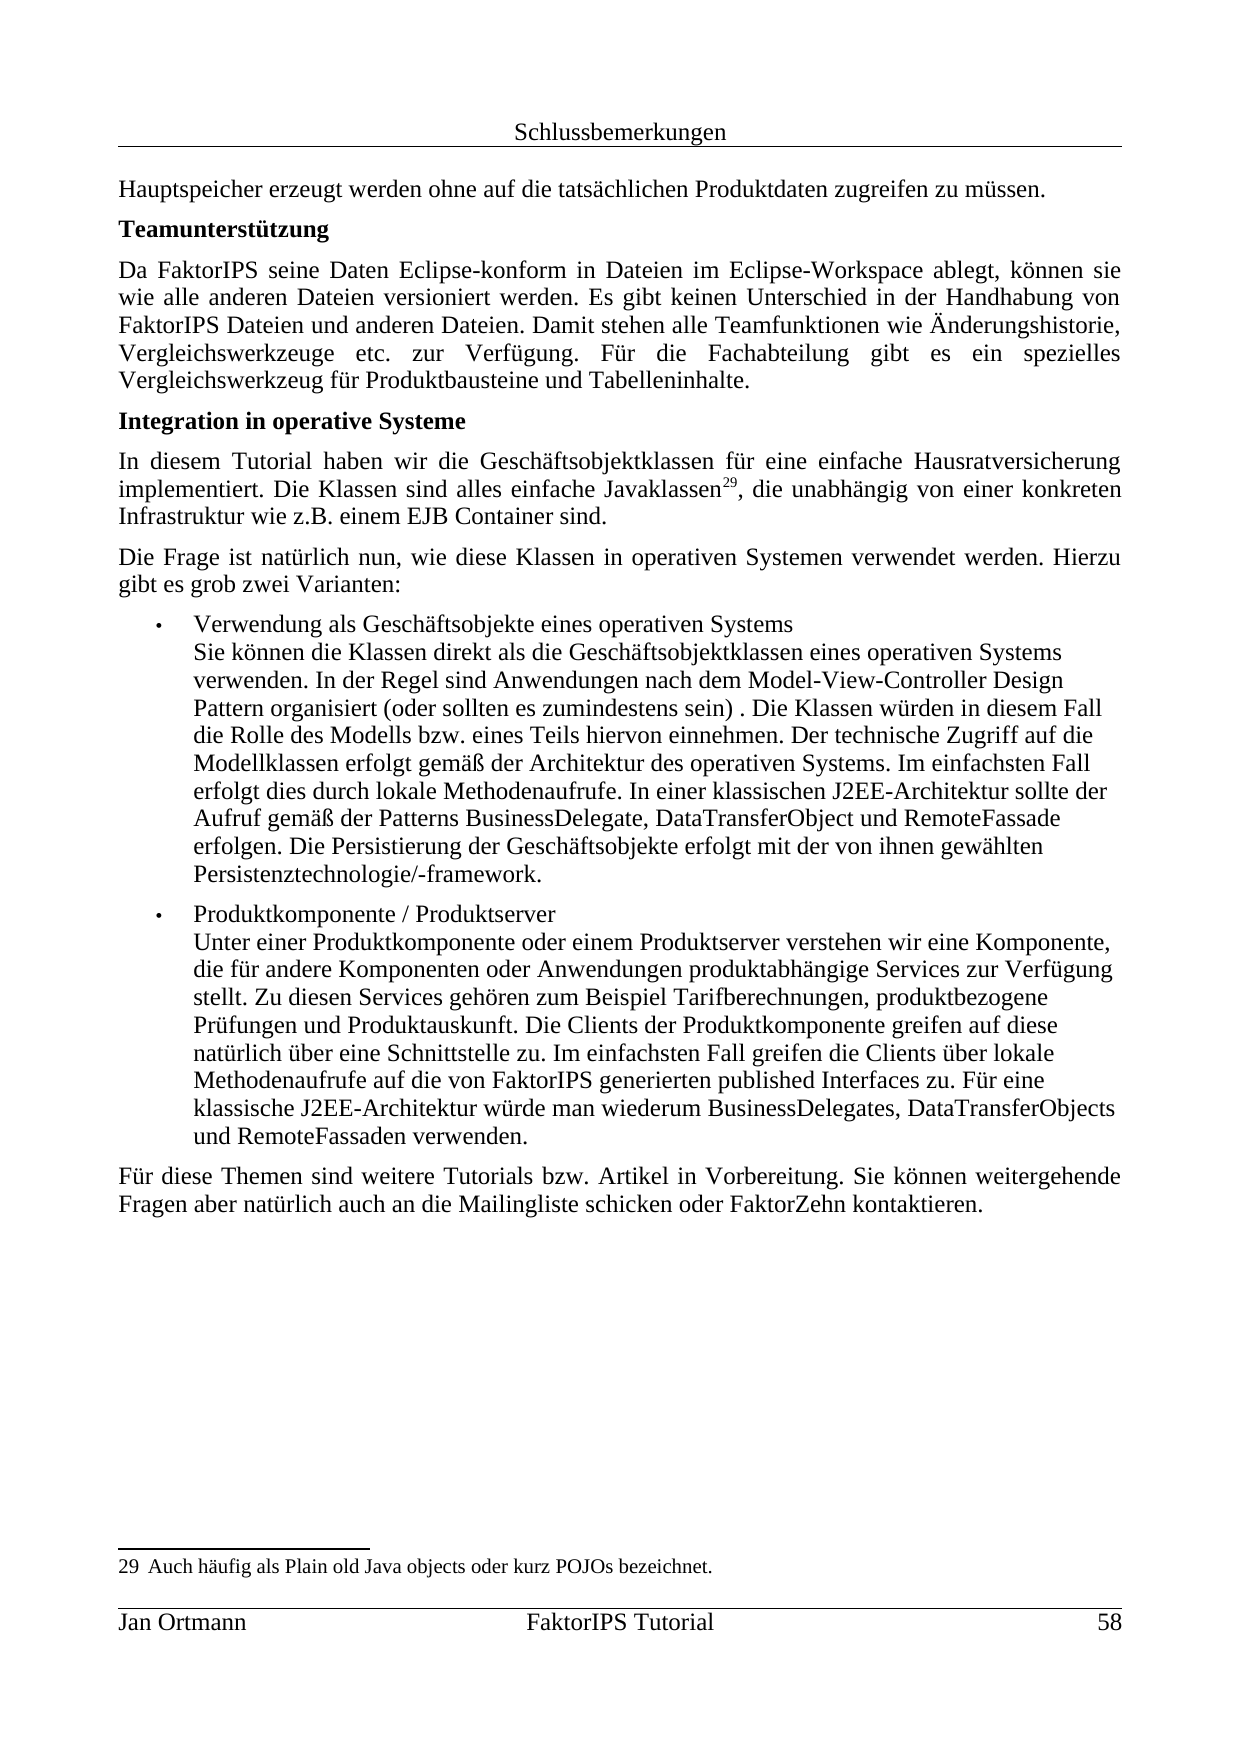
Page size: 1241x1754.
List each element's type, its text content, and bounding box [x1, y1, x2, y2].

text Für diese Themen sind weitere Tutorials bzw. Artikel in Vorbereitung. Sie können weitergehende Fragen aber natürlich auch an die Mailingliste schicken oder FaktorZehn kontaktieren. [118, 1162, 1122, 1217]
text Hauptspeicher erzeugt werden ohne auf die tatsächlichen Produktdaten zugreifen zu müssen. [118, 175, 1122, 203]
list Verwendung als Geschäftsobjekte eines operativen Systems Sie können die Klassen direkt als die Geschäftsobjektklassen eines operativen Systems verwenden. In der Regel sind Anwendungen nach dem Model-View-Controller Design Pattern organisiert (oder sollten es zumindestens sein) . Die Klassen würden in diesem Fall die Rolle des Modells bzw. eines Teils hiervon einnehmen. Der technische Zugriff auf die Modellklassen erfolgt gemäß der Architektur des operativen Systems. Im einfachsten Fall erfolgt dies durch lokale Methodenaufrufe. In einer klassischen J2EE-Architektur sollte der Aufruf gemäß der Patterns BusinessDelegate, DataTransferObject und RemoteFassade erfolgen. Die Persistierung der Geschäftsobjekte erfolgt mit der von ihnen gewählten Persistenztechnologie/-framework. [156, 611, 1122, 888]
text Auch häufig als Plain old Java objects oder kurz POJOs bezeichnet. [118, 1555, 1122, 1578]
text Da FaktorIPS seine Daten Eclipse-konform in Dateien im Eclipse-Workspace ablegt, können sie wie alle anderen Dateien versioniert werden. Es gibt keinen Unterschied in der Handhabung von FaktorIPS Dateien und anderen Dateien. Damit stehen alle Teamfunktionen wie Änderungshistorie, Vergleichswerkzeuge etc. zur Verfügung. Für die Fachabteilung gibt es ein spezielles Vergleichswerkzeug für Produktbausteine und Tabelleninhalte. [118, 256, 1122, 394]
text Die Frage ist natürlich nun, wie diese Klassen in operativen Systemen verwendet werden. Hierzu gibt es grob zwei Varianten: [118, 543, 1122, 598]
text Integration in operative Systeme [118, 407, 1122, 434]
text In diesem Tutorial haben wir die Geschäftsobjektklassen für eine einfache Hausratversicherung implementiert. Die Klassen sind alles einfache Javaklassen, die unabhängig von einer konkreten Infrastruktur wie z.B. einem EJB Container sind. [118, 447, 1122, 530]
list Produktkomponente / Produktserver Unter einer Produktkomponente oder einem Produktserver verstehen wir eine Komponente, die für andere Komponenten oder Anwendungen produktabhängige Services zur Verfügung stellt. Zu diesen Services gehören zum Beispiel Tarifberechnungen, produktbezogene Prüfungen und Produktauskunft. Die Clients der Produktkomponente greifen auf diese natürlich über eine Schnittstelle zu. Im einfachsten Fall greifen die Clients über lokale Methodenaufrufe auf die von FaktorIPS generierten published Interfaces zu. Für eine klassische J2EE-Architektur würde man wiederum BusinessDelegates, DataTransferObjects und RemoteFassaden verwenden. [156, 900, 1122, 1149]
text Teamunterstützung [118, 216, 1122, 243]
